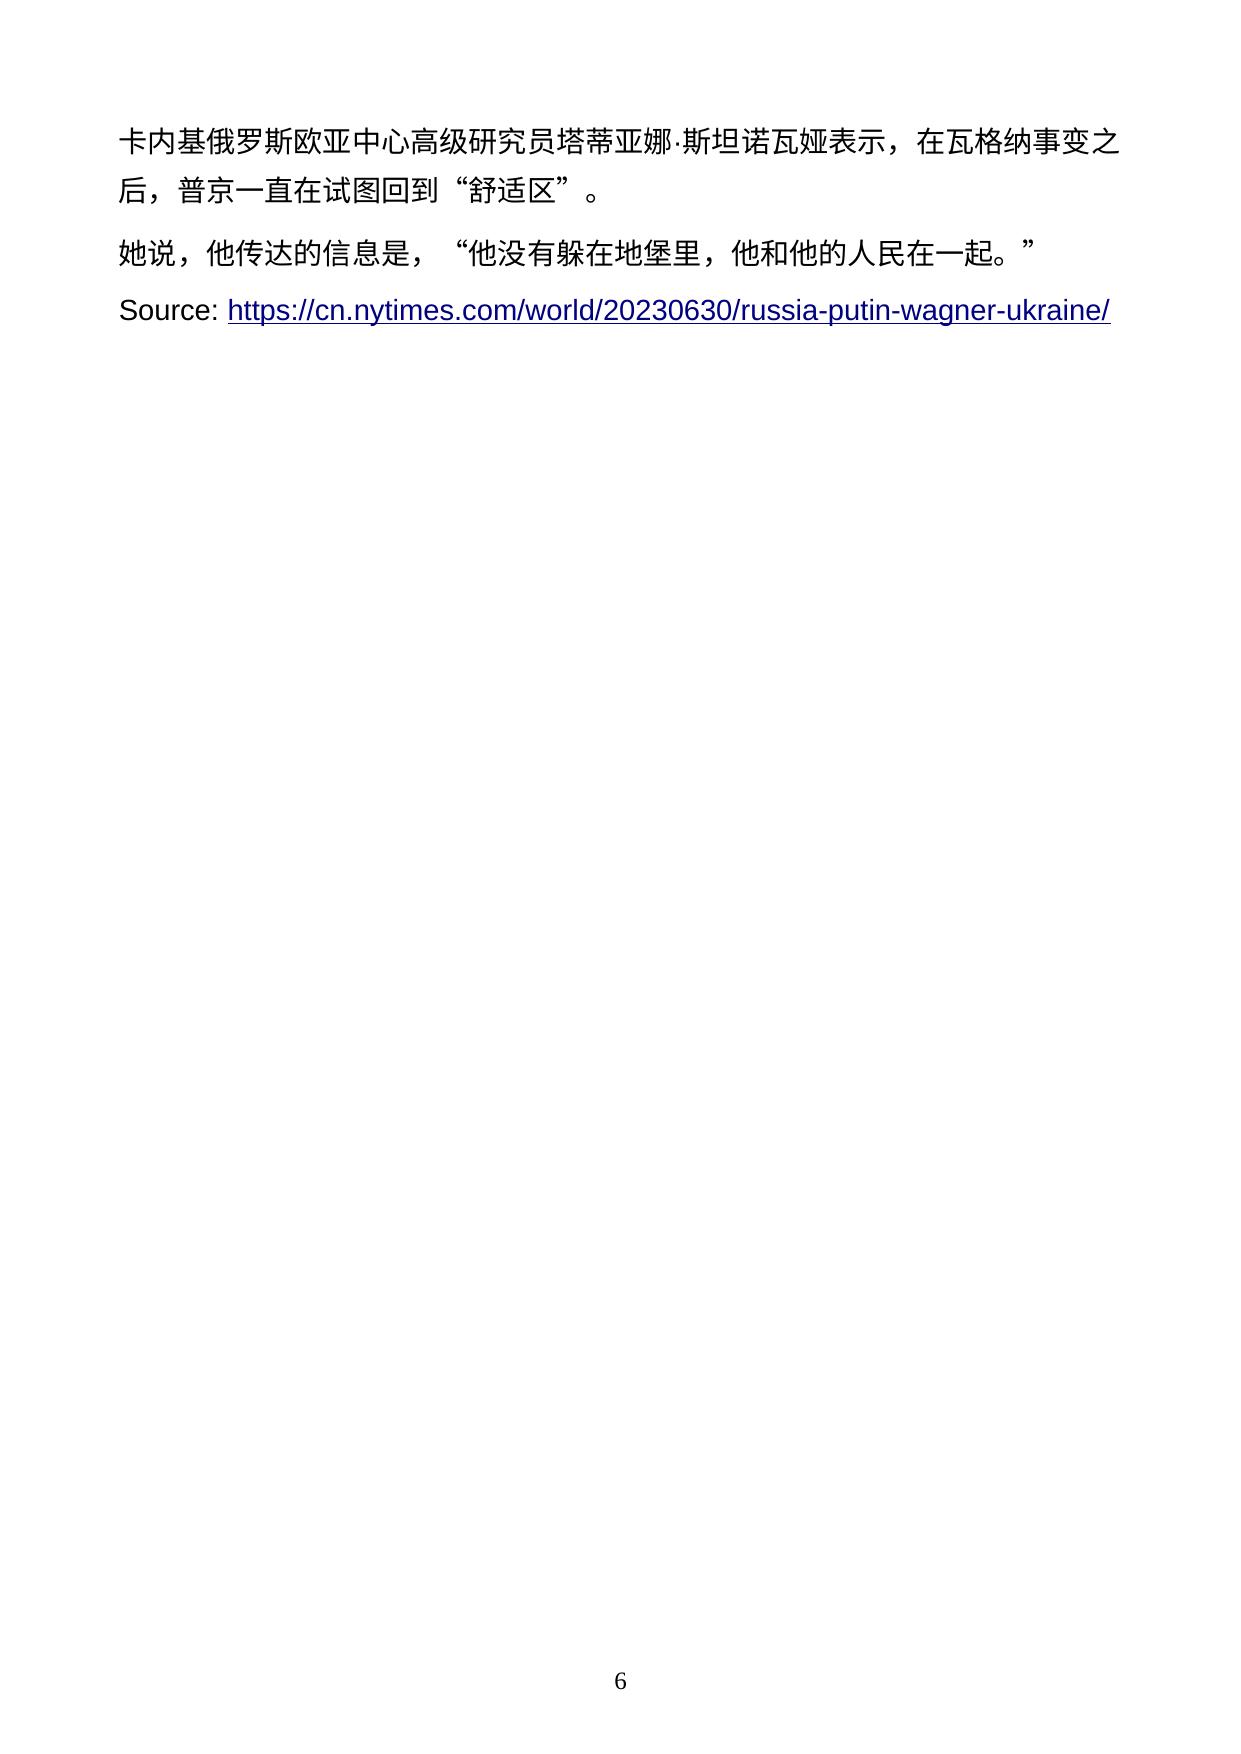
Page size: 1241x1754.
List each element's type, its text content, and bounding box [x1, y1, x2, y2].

text Source: https://cn.nytimes.com/world/20230630/russia-putin-wagner-ukraine/ [118, 293, 1122, 327]
text 卡内基俄罗斯欧亚中心高级研究员塔蒂亚娜·斯坦诺瓦娅表示，在瓦格纳事变之后，普京一直在试图回到“舒适区”。 [118, 118, 1122, 209]
text 她说，他传达的信息是，“他没有躲在地堡里，他和他的人民在一起。” [118, 230, 1122, 272]
